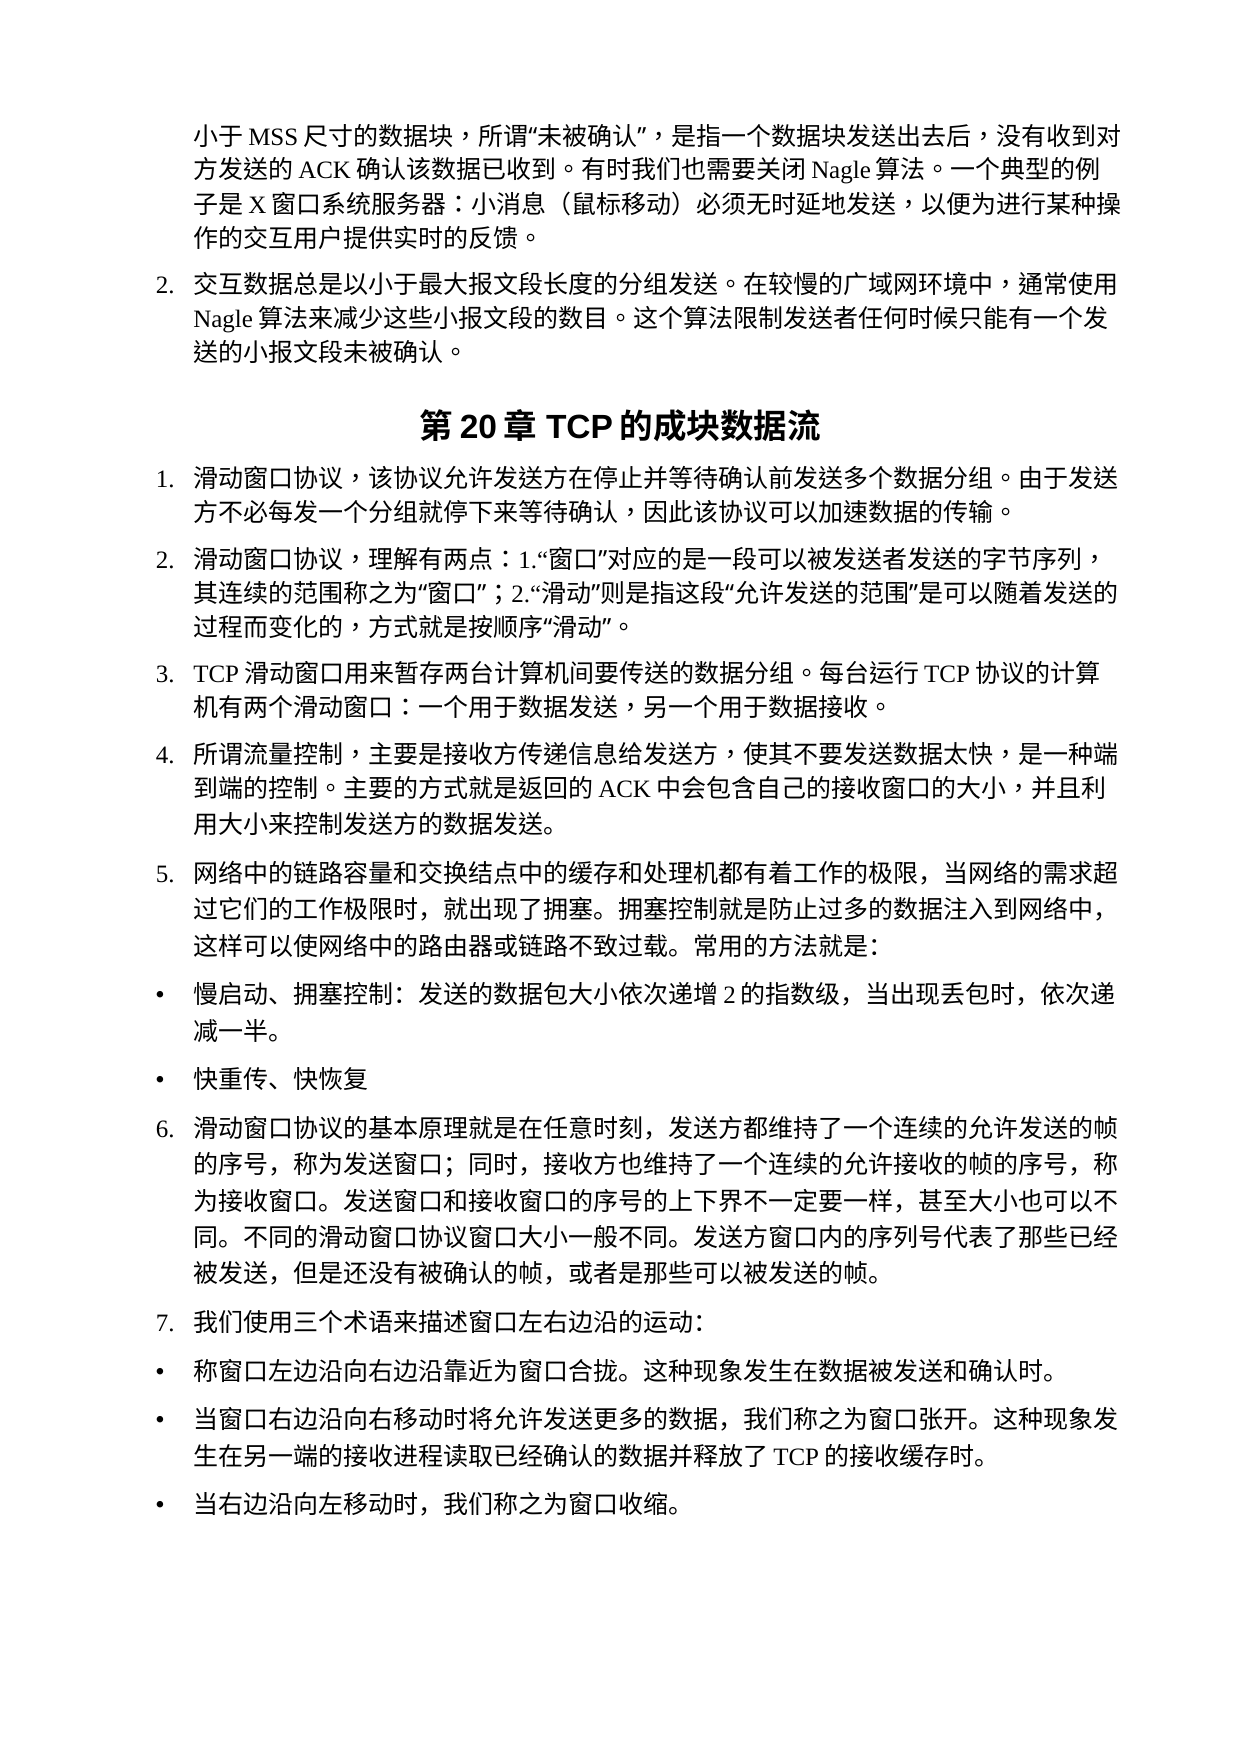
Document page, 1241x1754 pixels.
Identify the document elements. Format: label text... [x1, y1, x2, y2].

list 快重传、快恢复 [156, 1060, 1122, 1096]
list 所谓流量控制，主要是接收方传递信息给发送方，使其不要发送数据太快，是一种端到端的控制。主要的方式就是返回的ACK中会包含自己的接收窗口的大小，并且利用大小来控制发送方的数据发送。 [156, 737, 1122, 841]
list 滑动窗口协议的基本原理就是在任意时刻，发送方都维持了一个连续的允许发送的帧的序号，称为发送窗口；同时，接收方也维持了一个连续的允许接收的帧的序号，称为接收窗口。发送窗口和接收窗口的序号的上下界不一定要一样，甚至大小也可以不同。不同的滑动窗口协议窗口大小一般不同。发送方窗口内的序列号代表了那些已经被发送，但是还没有被确认的帧，或者是那些可以被发送的帧。 [156, 1108, 1122, 1290]
list 当窗口右边沿向右移动时将允许发送更多的数据，我们称之为窗口张开。这种现象发生在另一端的接收进程读取已经确认的数据并释放了TCP的接收缓存时。 [156, 1400, 1122, 1472]
list 当右边沿向左移动时，我们称之为窗口收缩。 [156, 1485, 1122, 1521]
list 我们使用三个术语来描述窗口左右边沿的运动： [156, 1302, 1122, 1338]
list TCP滑动窗口用来暂存两台计算机间要传送的数据分组。每台运行TCP协议的计算机有两个滑动窗口：一个用于数据发送，另一个用于数据接收。 [156, 656, 1122, 724]
list 滑动窗口协议，该协议允许发送方在停止并等待确认前发送多个数据分组。由于发送方不必每发一个分组就停下来等待确认，因此该协议可以加速数据的传输。 [156, 461, 1122, 529]
list 慢启动、拥塞控制：发送的数据包大小依次递增2的指数级，当出现丢包时，依次递减一半。 [156, 975, 1122, 1047]
list 交互数据总是以小于最大报文段长度的分组发送。在较慢的广域网环境中，通常使用Nagle算法来减少这些小报文段的数目。这个算法限制发送者任何时候只能有一个发送的小报文段未被确认。 [156, 267, 1122, 369]
list 滑动窗口协议，理解有两点：1.“窗口”对应的是一段可以被发送者发送的字节序列，其连续的范围称之为“窗口”；2.“滑动”则是指这段“允许发送的范围”是可以随着发送的过程而变化的，方式就是按顺序“滑动”。 [156, 541, 1122, 643]
subtitle 第20章 TCP的成块数据流 [118, 402, 1122, 448]
list 小于MSS尺寸的数据块，所谓“未被确认”，是指一个数据块发送出去后，没有收到对方发送的ACK确认该数据已收到。有时我们也需要关闭Nagle算法。一个典型的例子是X窗口系统服务器：小消息（鼠标移动）必须无时延地发送，以便为进行某种操作的交互用户提供实时的反馈。 [156, 118, 1122, 254]
list 称窗口左边沿向右边沿靠近为窗口合拢。这种现象发生在数据被发送和确认时。 [156, 1351, 1122, 1387]
list 网络中的链路容量和交换结点中的缓存和处理机都有着工作的极限，当网络的需求超过它们的工作极限时，就出现了拥塞。拥塞控制就是防止过多的数据注入到网络中，这样可以使网络中的路由器或链路不致过载。常用的方法就是： [156, 853, 1122, 962]
